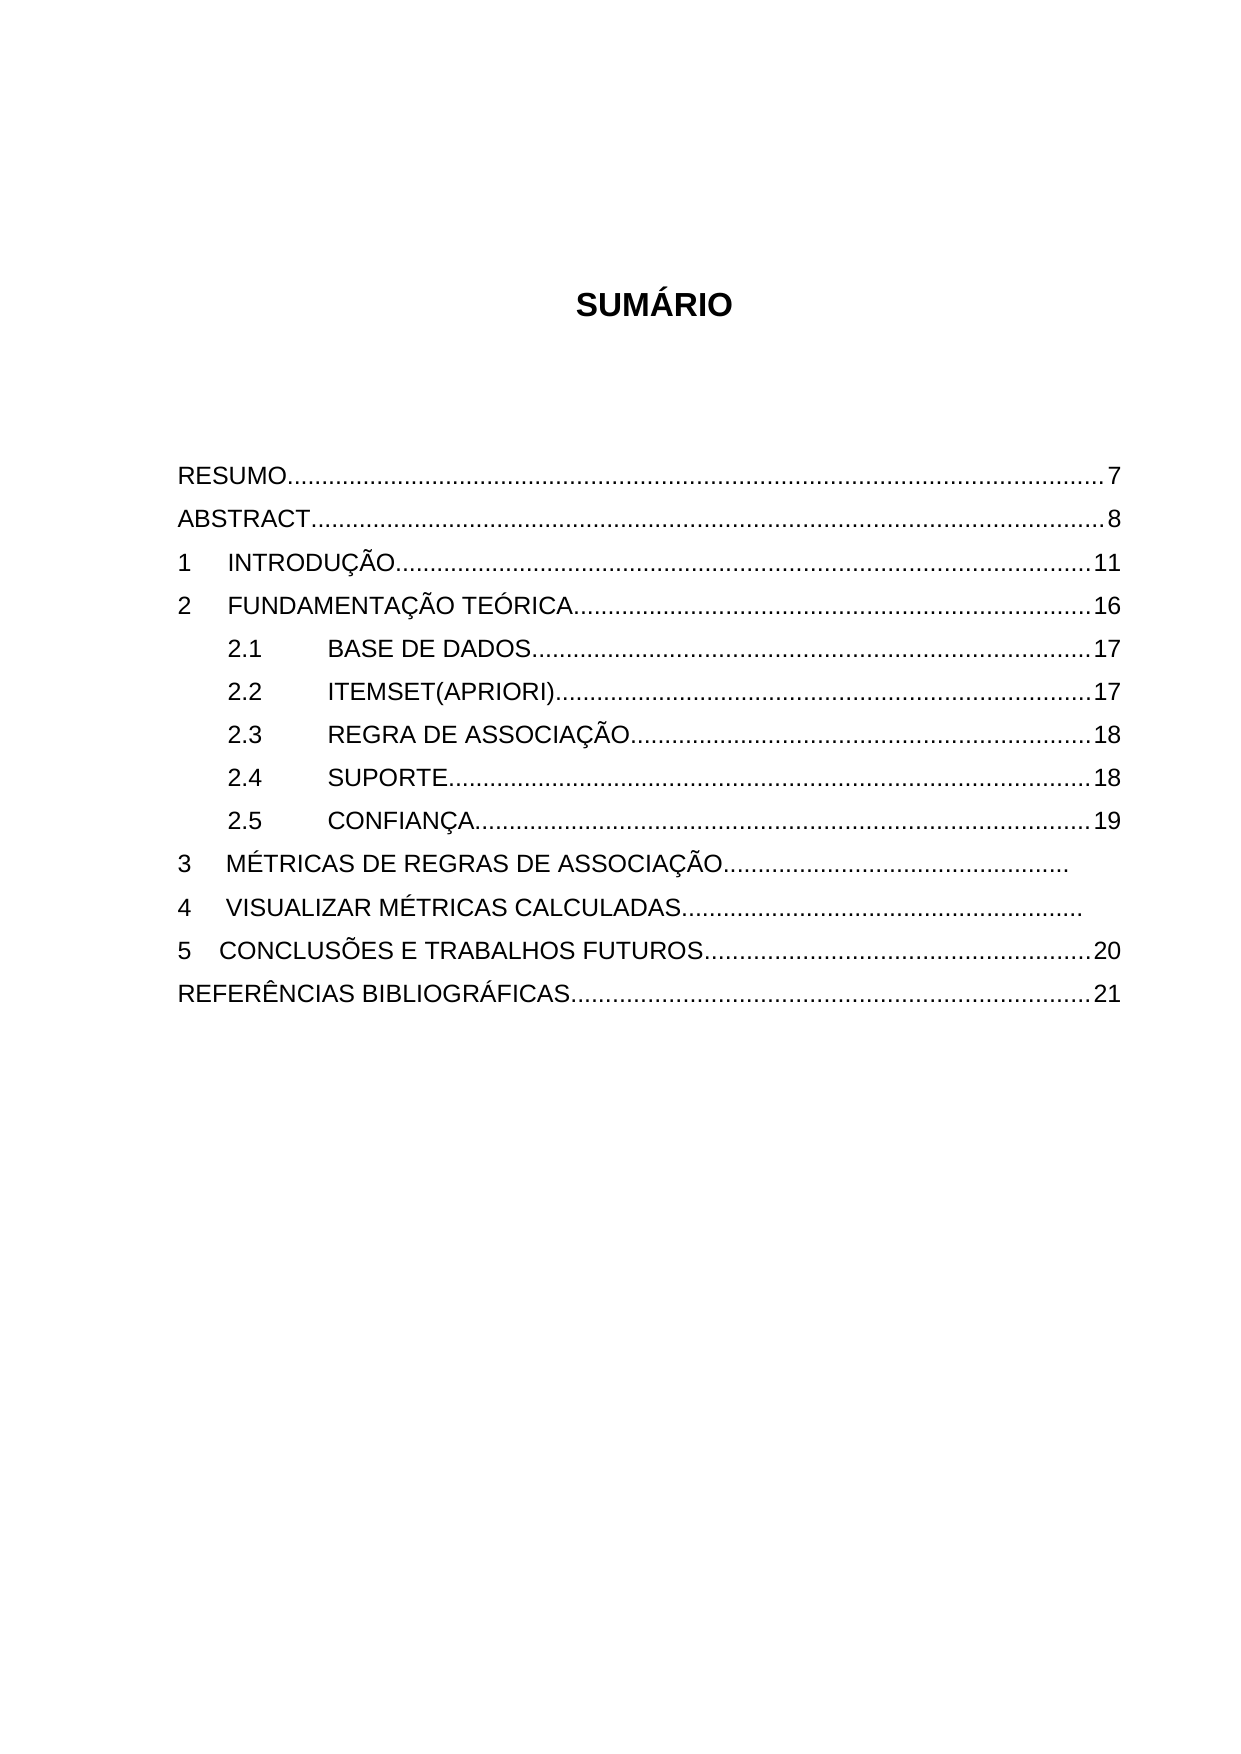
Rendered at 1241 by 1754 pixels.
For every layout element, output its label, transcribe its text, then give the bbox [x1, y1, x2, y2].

text REFERÊNCIAS BIBLIOGRÁFICAS 21 [177, 979, 1122, 1007]
text 2.2 ITEMSET(APRIORI) 17 [227, 677, 1122, 706]
text 2.1 BASE DE DADOS 17 [227, 634, 1122, 662]
text 1 INTRODUÇÃO 11 [177, 547, 1122, 576]
text 2 FUNDAMENTAÇÃO TEÓRICA 16 [177, 591, 1122, 619]
text 2.5 CONFIANÇA 19 [227, 806, 1122, 835]
text 4 VISUALIZAR MÉTRICAS CALCULADAS.......................................................... [177, 892, 1122, 921]
text 3 MÉTRICAS DE REGRAS DE ASSOCIAÇÃO.................................................. [177, 849, 1122, 878]
text RESUMO 7 [177, 461, 1122, 490]
text ABSTRACT 8 [177, 504, 1122, 533]
text 2.4 SUPORTE. 18 [227, 763, 1122, 792]
text SUMÁRIO [177, 286, 1122, 324]
text 2.3 REGRA DE ASSOCIAÇÃO 18 [227, 720, 1122, 749]
text 5 CONCLUSÕES E TRABALHOS FUTUROS 20 [177, 936, 1122, 964]
